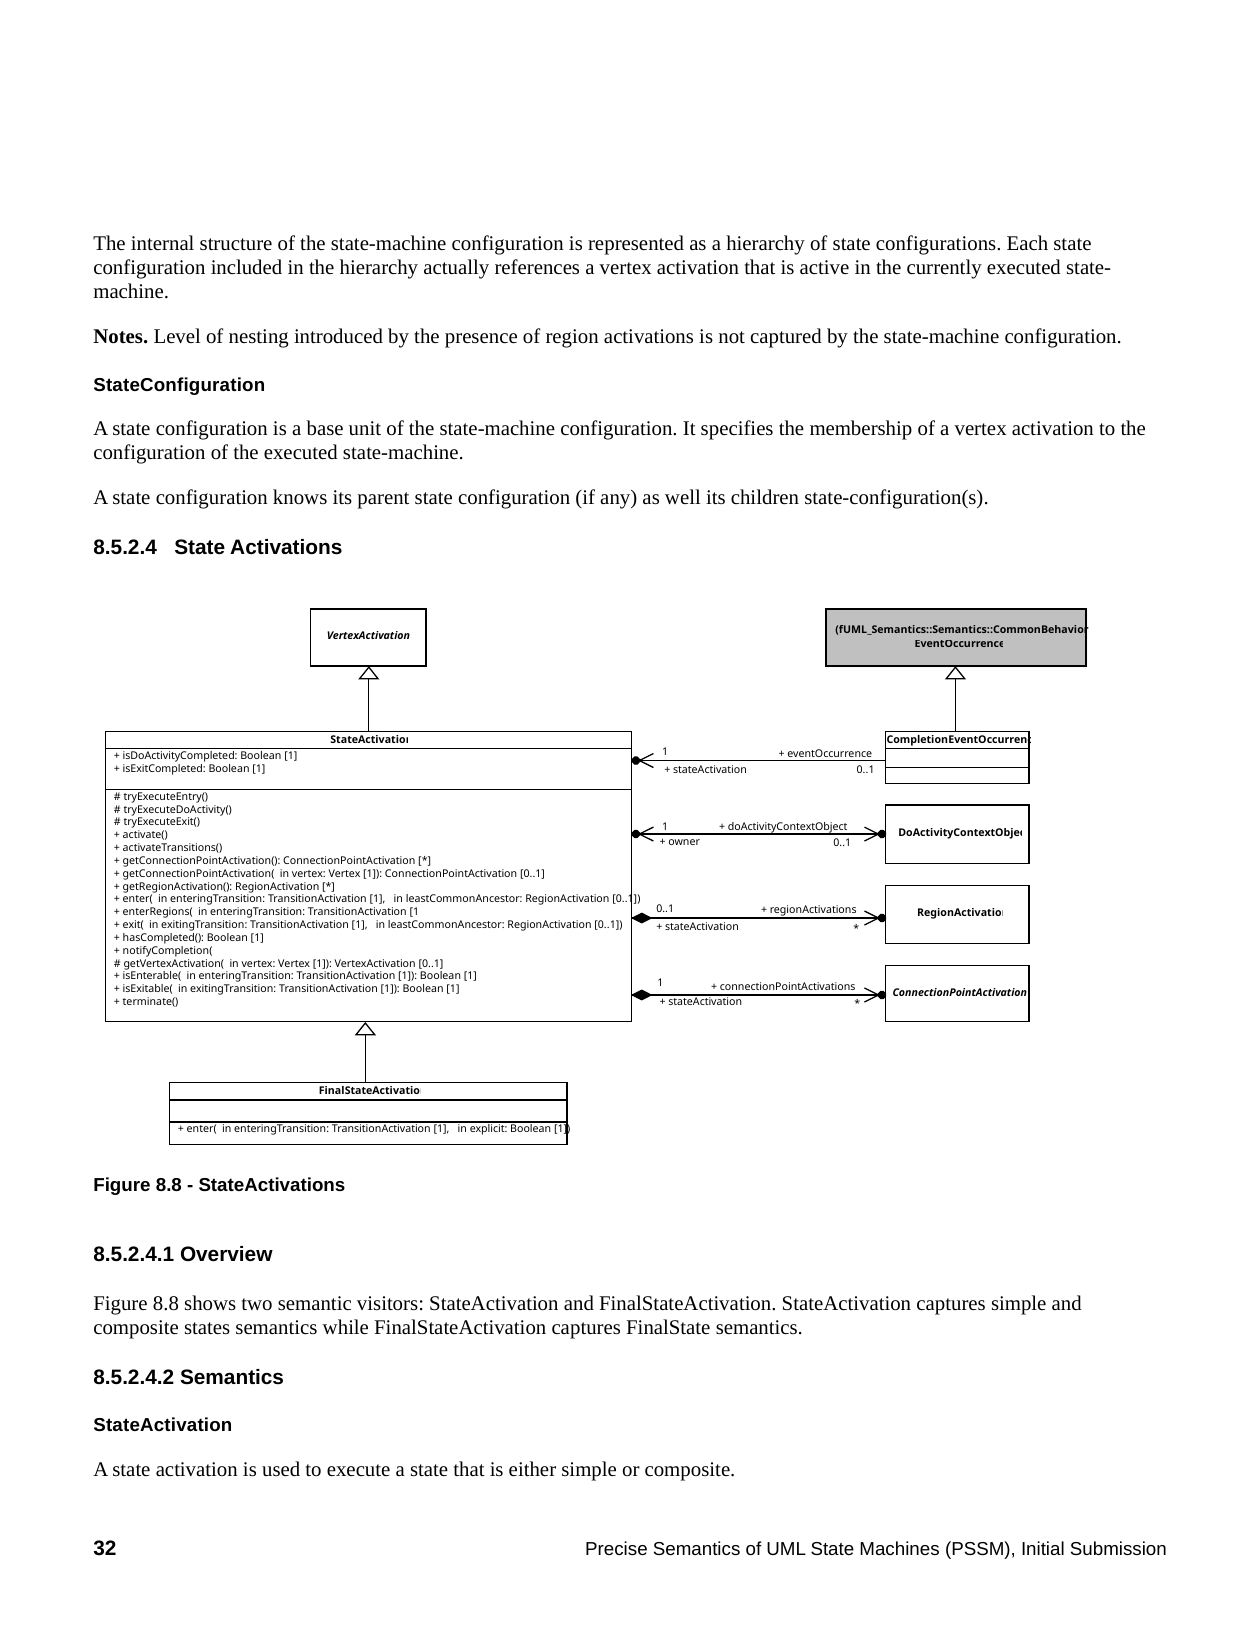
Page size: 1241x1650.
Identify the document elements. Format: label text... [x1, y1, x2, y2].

subtitle Overview [93, 1241, 1164, 1266]
text Figure 8.8 shows two semantic visitors: StateActivation and FinalStateActivation. StateActivation captures simple and composite states semantics while FinalStateActivation captures FinalState semantics. [93, 1291, 1164, 1339]
subtitle State Activations [93, 534, 1164, 559]
text The internal structure of the state-machine configuration is represented as a hierarchy of state configurations. Each state configuration included in the hierarchy actually references a vertex activation that is active in the currently executed state-machine. [93, 231, 1164, 303]
text A state configuration is a base unit of the state-machine configuration. It specifies the membership of a vertex activation to the configuration of the executed state-machine. [93, 416, 1164, 464]
subtitle StateActivation [93, 1414, 1164, 1436]
text Figure 8.8 - StateActivations [93, 1173, 1164, 1195]
subtitle Semantics [93, 1364, 1164, 1389]
text A state configuration knows its parent state configuration (if any) as well its children state-configuration(s). [93, 485, 1164, 509]
text A state activation is used to execute a state that is either simple or composite. [93, 1457, 1164, 1481]
text Notes. Level of nesting introduced by the presence of region activations is not captured by the state-machine configuration. [93, 324, 1164, 348]
subtitle StateConfiguration [93, 373, 1164, 395]
